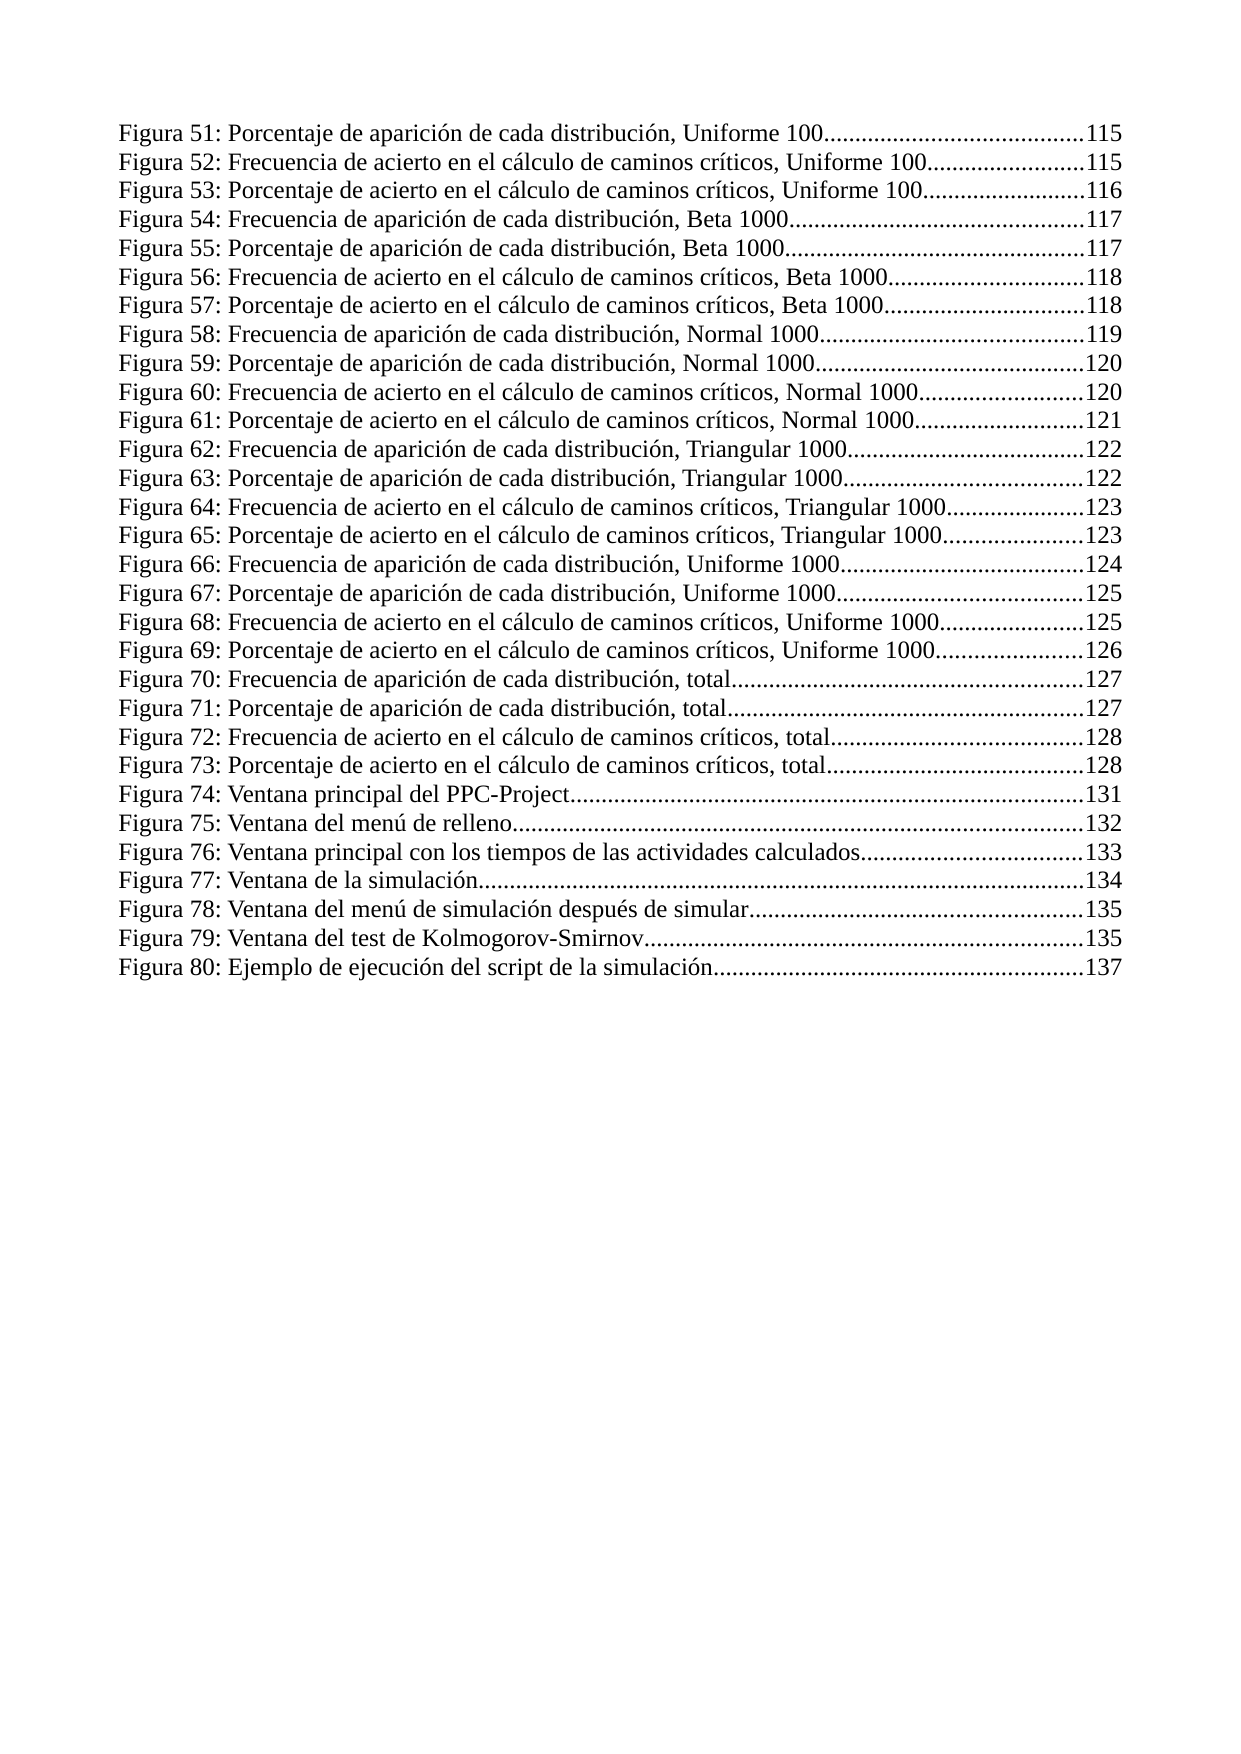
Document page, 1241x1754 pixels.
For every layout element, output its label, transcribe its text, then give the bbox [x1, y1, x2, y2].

text Figura 67: Porcentaje de aparición de cada distribución, Uniforme 1000 125 [118, 578, 1122, 607]
text Figura 74: Ventana principal del PPC-Project 131 [118, 779, 1122, 808]
text Figura 53: Porcentaje de acierto en el cálculo de caminos críticos, Uniforme 100 116 [118, 176, 1122, 204]
text Figura 75: Ventana del menú de relleno 132 [118, 808, 1122, 837]
text Figura 61: Porcentaje de acierto en el cálculo de caminos críticos, Normal 1000 121 [118, 406, 1122, 434]
text Figura 69: Porcentaje de acierto en el cálculo de caminos críticos, Uniforme 1000 126 [118, 636, 1122, 664]
text Figura 57: Porcentaje de acierto en el cálculo de caminos críticos, Beta 1000 118 [118, 291, 1122, 319]
text Figura 66: Frecuencia de aparición de cada distribución, Uniforme 1000 124 [118, 549, 1122, 578]
text Figura 55: Porcentaje de aparición de cada distribución, Beta 1000 117 [118, 233, 1122, 262]
text Figura 76: Ventana principal con los tiempos de las actividades calculados 133 [118, 837, 1122, 866]
text Figura 73: Porcentaje de acierto en el cálculo de caminos críticos, total 128 [118, 751, 1122, 779]
text Figura 64: Frecuencia de acierto en el cálculo de caminos críticos, Triangular 1000 123 [118, 492, 1122, 521]
text Figura 78: Ventana del menú de simulación después de simular 135 [118, 894, 1122, 923]
text Figura 77: Ventana de la simulación 134 [118, 866, 1122, 894]
text Figura 72: Frecuencia de acierto en el cálculo de caminos críticos, total 128 [118, 722, 1122, 751]
text Figura 65: Porcentaje de acierto en el cálculo de caminos críticos, Triangular 1000 123 [118, 521, 1122, 549]
text Figura 56: Frecuencia de acierto en el cálculo de caminos críticos, Beta 1000 118 [118, 262, 1122, 291]
text Figura 71: Porcentaje de aparición de cada distribución, total 127 [118, 693, 1122, 722]
text Figura 70: Frecuencia de aparición de cada distribución, total 127 [118, 664, 1122, 693]
text Figura 52: Frecuencia de acierto en el cálculo de caminos críticos, Uniforme 100 115 [118, 147, 1122, 176]
text Figura 63: Porcentaje de aparición de cada distribución, Triangular 1000 122 [118, 463, 1122, 492]
text Figura 68: Frecuencia de acierto en el cálculo de caminos críticos, Uniforme 1000 125 [118, 607, 1122, 636]
text Figura 58: Frecuencia de aparición de cada distribución, Normal 1000 119 [118, 319, 1122, 348]
text Figura 59: Porcentaje de aparición de cada distribución, Normal 1000 120 [118, 348, 1122, 377]
text Figura 51: Porcentaje de aparición de cada distribución, Uniforme 100 115 [118, 118, 1122, 147]
text Figura 62: Frecuencia de aparición de cada distribución, Triangular 1000 122 [118, 434, 1122, 463]
text Figura 79: Ventana del test de Kolmogorov-Smirnov 135 [118, 923, 1122, 952]
text Figura 54: Frecuencia de aparición de cada distribución, Beta 1000 117 [118, 204, 1122, 233]
text Figura 80: Ejemplo de ejecución del script de la simulación 137 [118, 952, 1122, 981]
text Figura 60: Frecuencia de acierto en el cálculo de caminos críticos, Normal 1000 120 [118, 377, 1122, 406]
